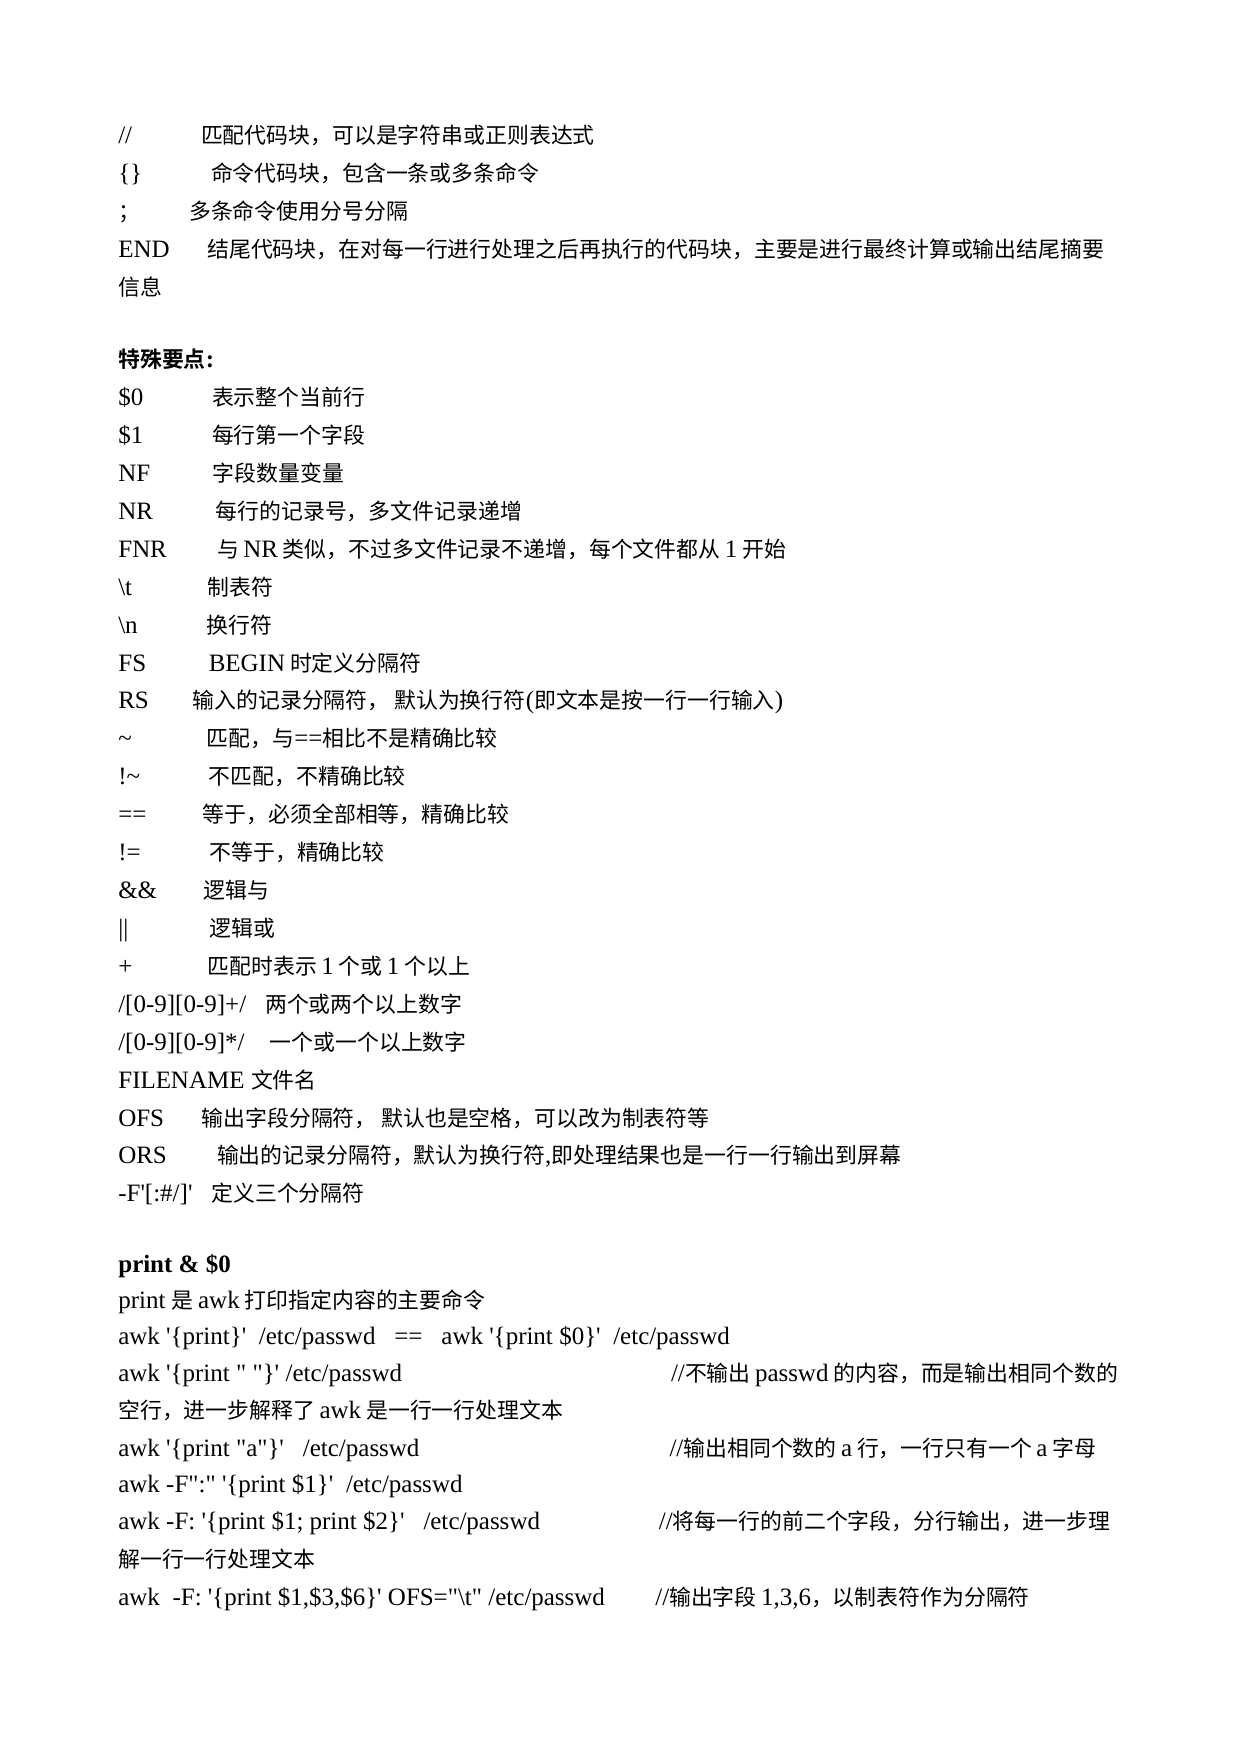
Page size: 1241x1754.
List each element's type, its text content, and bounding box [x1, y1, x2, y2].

text FILENAME 文件名 [118, 1063, 1122, 1094]
text awk -F":" '{print $1}' /etc/passwd [118, 1469, 1122, 1498]
text /[0-9][0-9]*/ 一个或一个以上数字 [118, 1025, 1122, 1056]
text FNR 与NR类似，不过多文件记录不递增，每个文件都从1开始 [118, 532, 1122, 563]
text -F'[:#/]' 定义三个分隔符 [118, 1176, 1122, 1208]
text // 匹配代码块，可以是字符串或正则表达式 [118, 118, 1122, 150]
text != 不等于，精确比较 [118, 835, 1122, 867]
text {} 命令代码块，包含一条或多条命令 [118, 156, 1122, 188]
text \t 制表符 [118, 570, 1122, 601]
text !~ 不匹配，不精确比较 [118, 759, 1122, 791]
text print & $0 [118, 1249, 1122, 1277]
text print 是awk打印指定内容的主要命令 [118, 1283, 1122, 1315]
text NF 字段数量变量 [118, 456, 1122, 488]
text || 逻辑或 [118, 911, 1122, 943]
text FS BEGIN时定义分隔符 [118, 646, 1122, 677]
text awk -F: '{print $1; print $2}' /etc/passwd //将每一行的前二个字段，分行输出，进一步理解一行一行处理文本 [118, 1504, 1122, 1573]
text NR 每行的记录号，多文件记录递增 [118, 494, 1122, 526]
text awk '{print "a"}' /etc/passwd //输出相同个数的a行，一行只有一个a字母 [118, 1431, 1122, 1463]
text /[0-9][0-9]+/ 两个或两个以上数字 [118, 987, 1122, 1018]
text awk '{print}' /etc/passwd == awk '{print $0}' /etc/passwd [118, 1321, 1122, 1350]
text == 等于，必须全部相等，精确比较 [118, 797, 1122, 829]
text $1 每行第一个字段 [118, 418, 1122, 450]
text 特殊要点: [118, 342, 1122, 374]
text ~ 匹配，与==相比不是精确比较 [118, 721, 1122, 753]
text ； 多条命令使用分号分隔 [118, 194, 1122, 226]
text $0 表示整个当前行 [118, 380, 1122, 412]
text && 逻辑与 [118, 873, 1122, 905]
text \n 换行符 [118, 608, 1122, 639]
text awk -F: '{print $1,$3,$6}' OFS="\t" /etc/passwd //输出字段1,3,6，以制表符作为分隔符 [118, 1580, 1122, 1611]
text OFS 输出字段分隔符， 默认也是空格，可以改为制表符等 [118, 1101, 1122, 1132]
text RS 输入的记录分隔符， 默认为换行符(即文本是按一行一行输入) [118, 683, 1122, 715]
text ORS 输出的记录分隔符，默认为换行符,即处理结果也是一行一行输出到屏幕 [118, 1138, 1122, 1170]
text + 匹配时表示1个或1个以上 [118, 949, 1122, 981]
text END 结尾代码块，在对每一行进行处理之后再执行的代码块，主要是进行最终计算或输出结尾摘要信息 [118, 232, 1122, 301]
text awk '{print " "}' /etc/passwd //不输出passwd的内容，而是输出相同个数的空行，进一步解释了awk是一行一行处理文本 [118, 1356, 1122, 1425]
